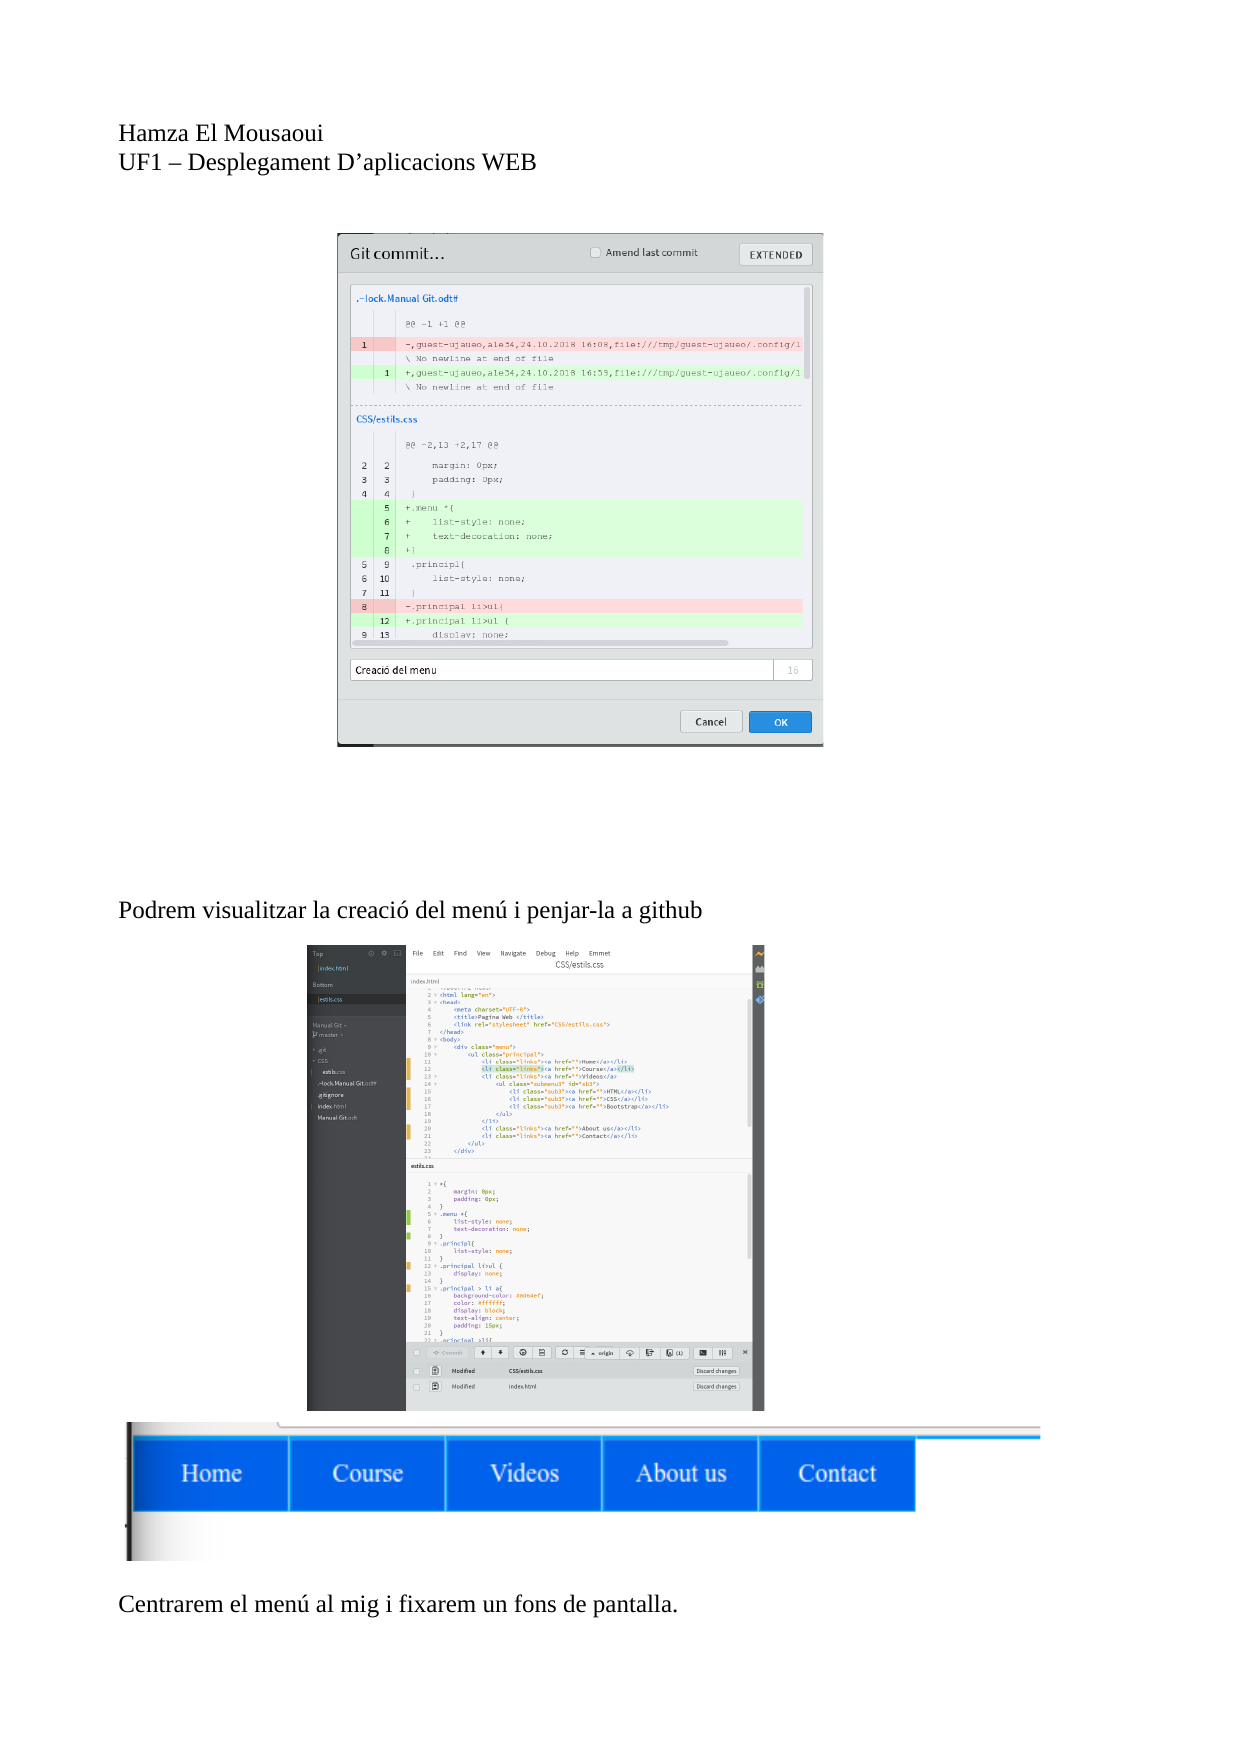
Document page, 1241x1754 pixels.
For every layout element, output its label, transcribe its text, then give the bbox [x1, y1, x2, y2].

text Centrarem el menú al mig i fixarem un fons de pantalla. [118, 1589, 1122, 1618]
picture [307, 945, 765, 1411]
picture [337, 233, 824, 747]
picture [124, 1422, 1041, 1561]
text Podrem visualitzar la creació del menú i penjar-la a github [118, 895, 1122, 924]
